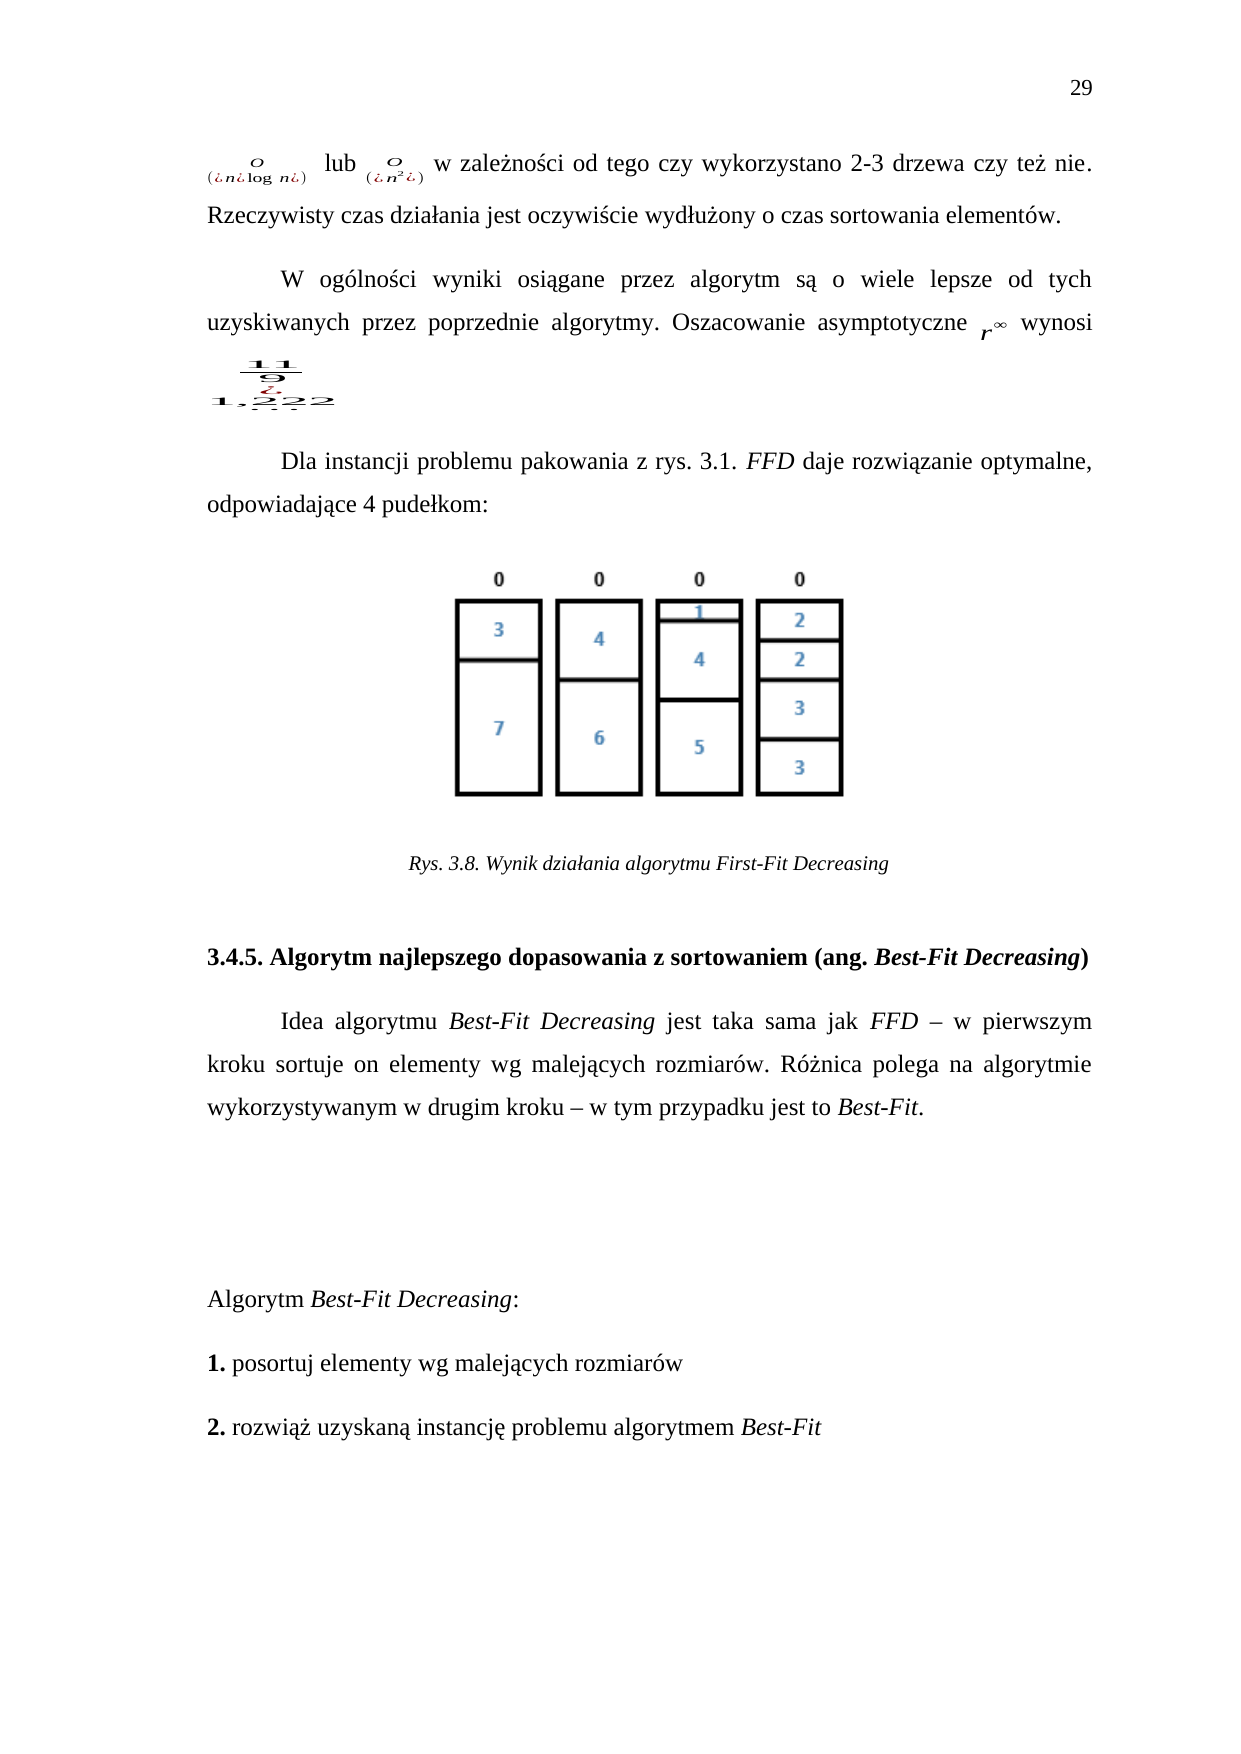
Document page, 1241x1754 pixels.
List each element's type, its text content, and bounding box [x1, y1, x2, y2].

text 2. rozwiąż uzyskaną instancję problemu algorytmem Best-Fit [207, 1412, 1092, 1441]
text W ogólności wyniki osiągane przez algorytm są o wiele lepsze od tych uzyskiwanych przez poprzednie algorytmy. Oszacowanie asymptotyczne wynosi [207, 264, 1092, 411]
text Idea algorytmu Best-Fit Decreasing jest taka sama jak FFD – w pierwszym kroku sortuje on elementy wg malejących rozmiarów. Różnica polega na algorytmie wykorzystywanym w drugim kroku – w tym przypadku jest to Best-Fit. [207, 1006, 1092, 1121]
text Dla instancji problemu pakowania z rys. 3.1. FFD daje rozwiązanie optymalne, odpowiadające 4 pudełkom: [207, 446, 1092, 518]
text 1. posortuj elementy wg malejących rozmiarów [207, 1348, 1092, 1377]
text Algorytm Best-Fit Decreasing: [207, 1284, 1092, 1313]
text Rys. 3.8. Wynik działania algorytmu First-Fit Decreasing [207, 851, 1092, 875]
text 3.4.5. Algorytm najlepszego dopasowania z sortowaniem (ang. Best-Fit Decreasing) [207, 942, 1092, 971]
text W związku z tym, że algorytmy sortowania posiadają złożoność obliczeniową takiego samego lub niższego rzędu niż złożoność algorytmu First-Fit, złożoność czasowa algorytmu First-Fit Decreasing jest taka sama co algorytmu First-Fit i wynosi lub w zależności od tego czy wykorzystano 2-3 drzewa czy też nie. Rzeczywisty czas działania jest oczywiście wydłużony o czas sortowania elementów. [207, 148, 1092, 229]
